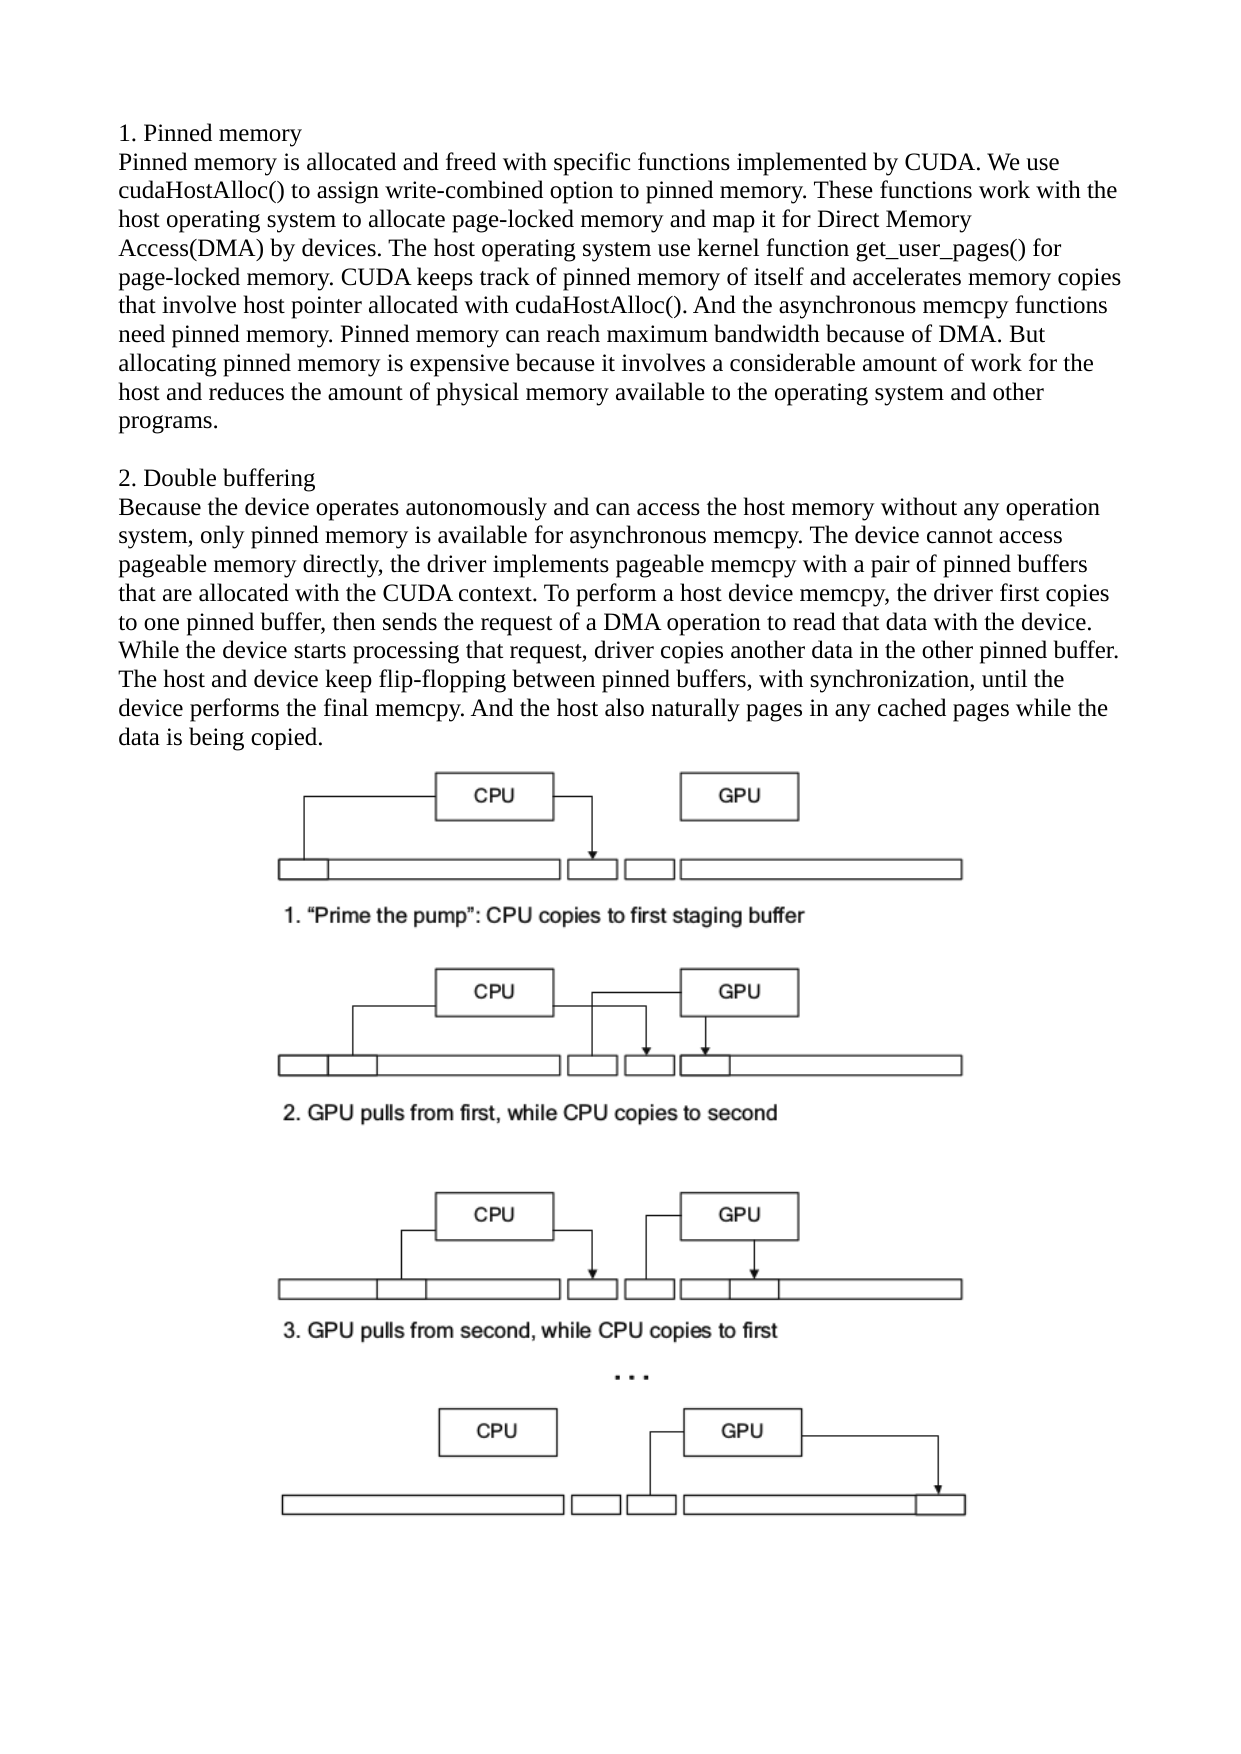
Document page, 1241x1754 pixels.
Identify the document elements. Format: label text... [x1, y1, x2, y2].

text 2. Double buffering [118, 463, 1122, 492]
text 1. Pinned memory [118, 118, 1122, 147]
text Because the device operates autonomously and can access the host memory without any operation system, only pinned memory is available for asynchronous memcpy. The device cannot access pageable memory directly, the driver implements pageable memcpy with a pair of pinned buffers that are allocated with the CUDA context. To perform a host device memcpy, the driver first copies to one pinned buffer, then sends the request of a DMA operation to read that data with the device. While the device starts processing that request, driver copies another data in the other pinned buffer. The host and device keep flip-flopping between pinned buffers, with synchronization, until the device performs the final memcpy. And the host also naturally pages in any cached pages while the data is being copied. [118, 492, 1122, 751]
picture [259, 750, 981, 1530]
text Pinned memory is allocated and freed with specific functions implemented by CUDA. We use cudaHostAlloc() to assign write-combined option to pinned memory. These functions work with the host operating system to allocate page-locked memory and map it for Direct Memory Access(DMA) by devices. The host operating system use kernel function get_user_pages() for page-locked memory. CUDA keeps track of pinned memory of itself and accelerates memory copies that involve host pointer allocated with cudaHostAlloc(). And the asynchronous memcpy functions need pinned memory. Pinned memory can reach maximum bandwidth because of DMA. But allocating pinned memory is expensive because it involves a considerable amount of work for the host and reduces the amount of physical memory available to the operating system and other programs. [118, 147, 1122, 434]
